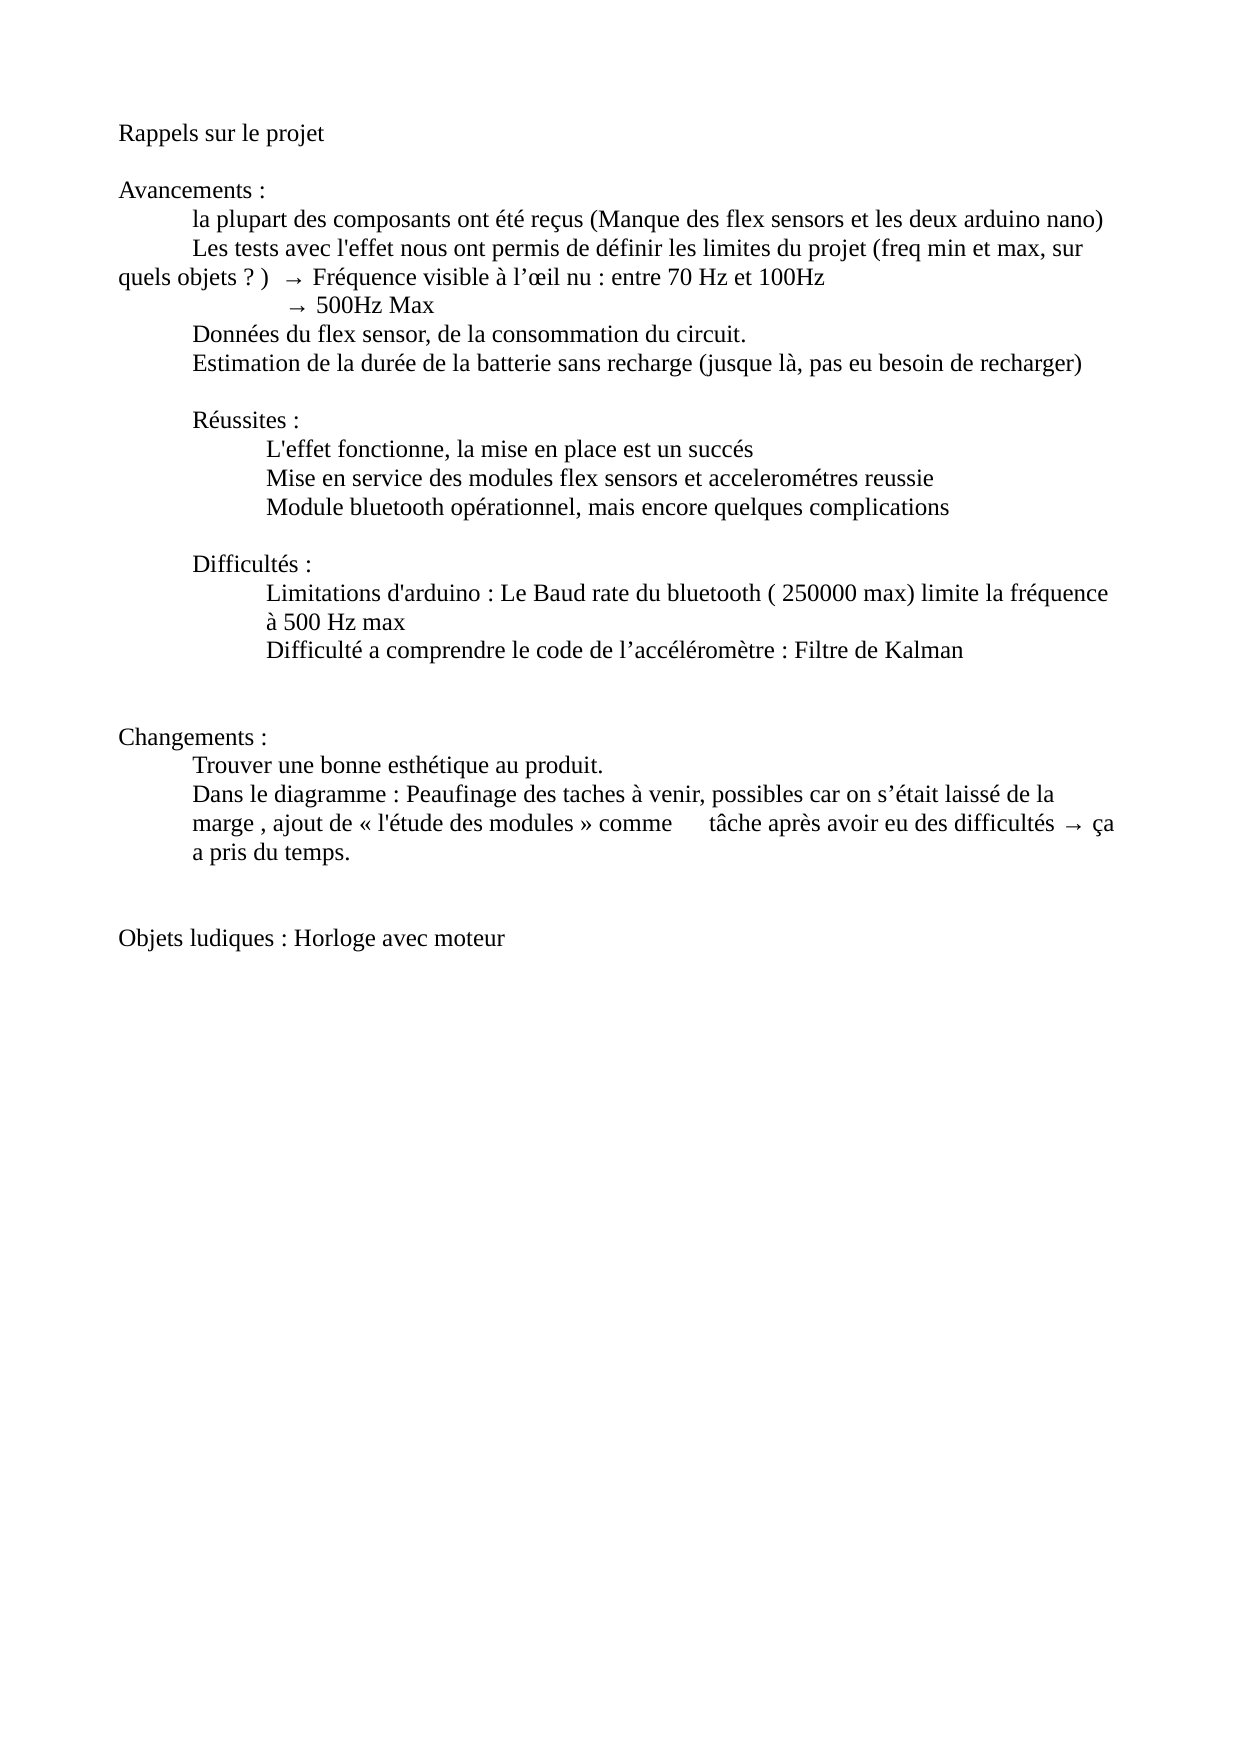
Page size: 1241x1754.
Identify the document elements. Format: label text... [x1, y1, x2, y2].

text Changements : [118, 722, 1122, 751]
text Rappels sur le projet [118, 118, 1122, 147]
text Mise en service des modules flex sensors et accelerométres reussie [118, 463, 1122, 492]
text Difficulté a comprendre le code de l’accéléromètre : Filtre de Kalman [118, 636, 1122, 664]
text Module bluetooth opérationnel, mais encore quelques complications [118, 492, 1122, 521]
text Difficultés : [118, 549, 1122, 578]
text Avancements : [118, 176, 1122, 204]
text L'effet fonctionne, la mise en place est un succés [118, 434, 1122, 463]
text la plupart des composants ont été reçus (Manque des flex sensors et les deux arduino nano) [118, 204, 1122, 233]
text Trouver une bonne esthétique au produit. [118, 751, 1122, 779]
text Réussites : [118, 406, 1122, 434]
text Limitations d'arduino : Le Baud rate du bluetooth ( 250000 max) limite la fréquence à 500 Hz max [118, 578, 1122, 636]
text → 500Hz Max [118, 291, 1122, 319]
text Données du flex sensor, de la consommation du circuit. [118, 319, 1122, 348]
text Dans le diagramme : Peaufinage des taches à venir, possibles car on s’était laissé de la marge , ajout de « l'étude des modules » comme tâche après avoir eu des difficultés → ça a pris du temps. [118, 779, 1122, 866]
text Les tests avec l'effet nous ont permis de définir les limites du projet (freq min et max, sur quels objets ? ) → Fréquence visible à l’œil nu : entre 70 Hz et 100Hz [118, 233, 1122, 291]
text Objets ludiques : Horloge avec moteur [118, 923, 1122, 952]
text Estimation de la durée de la batterie sans recharge (jusque là, pas eu besoin de recharger) [118, 348, 1122, 377]
